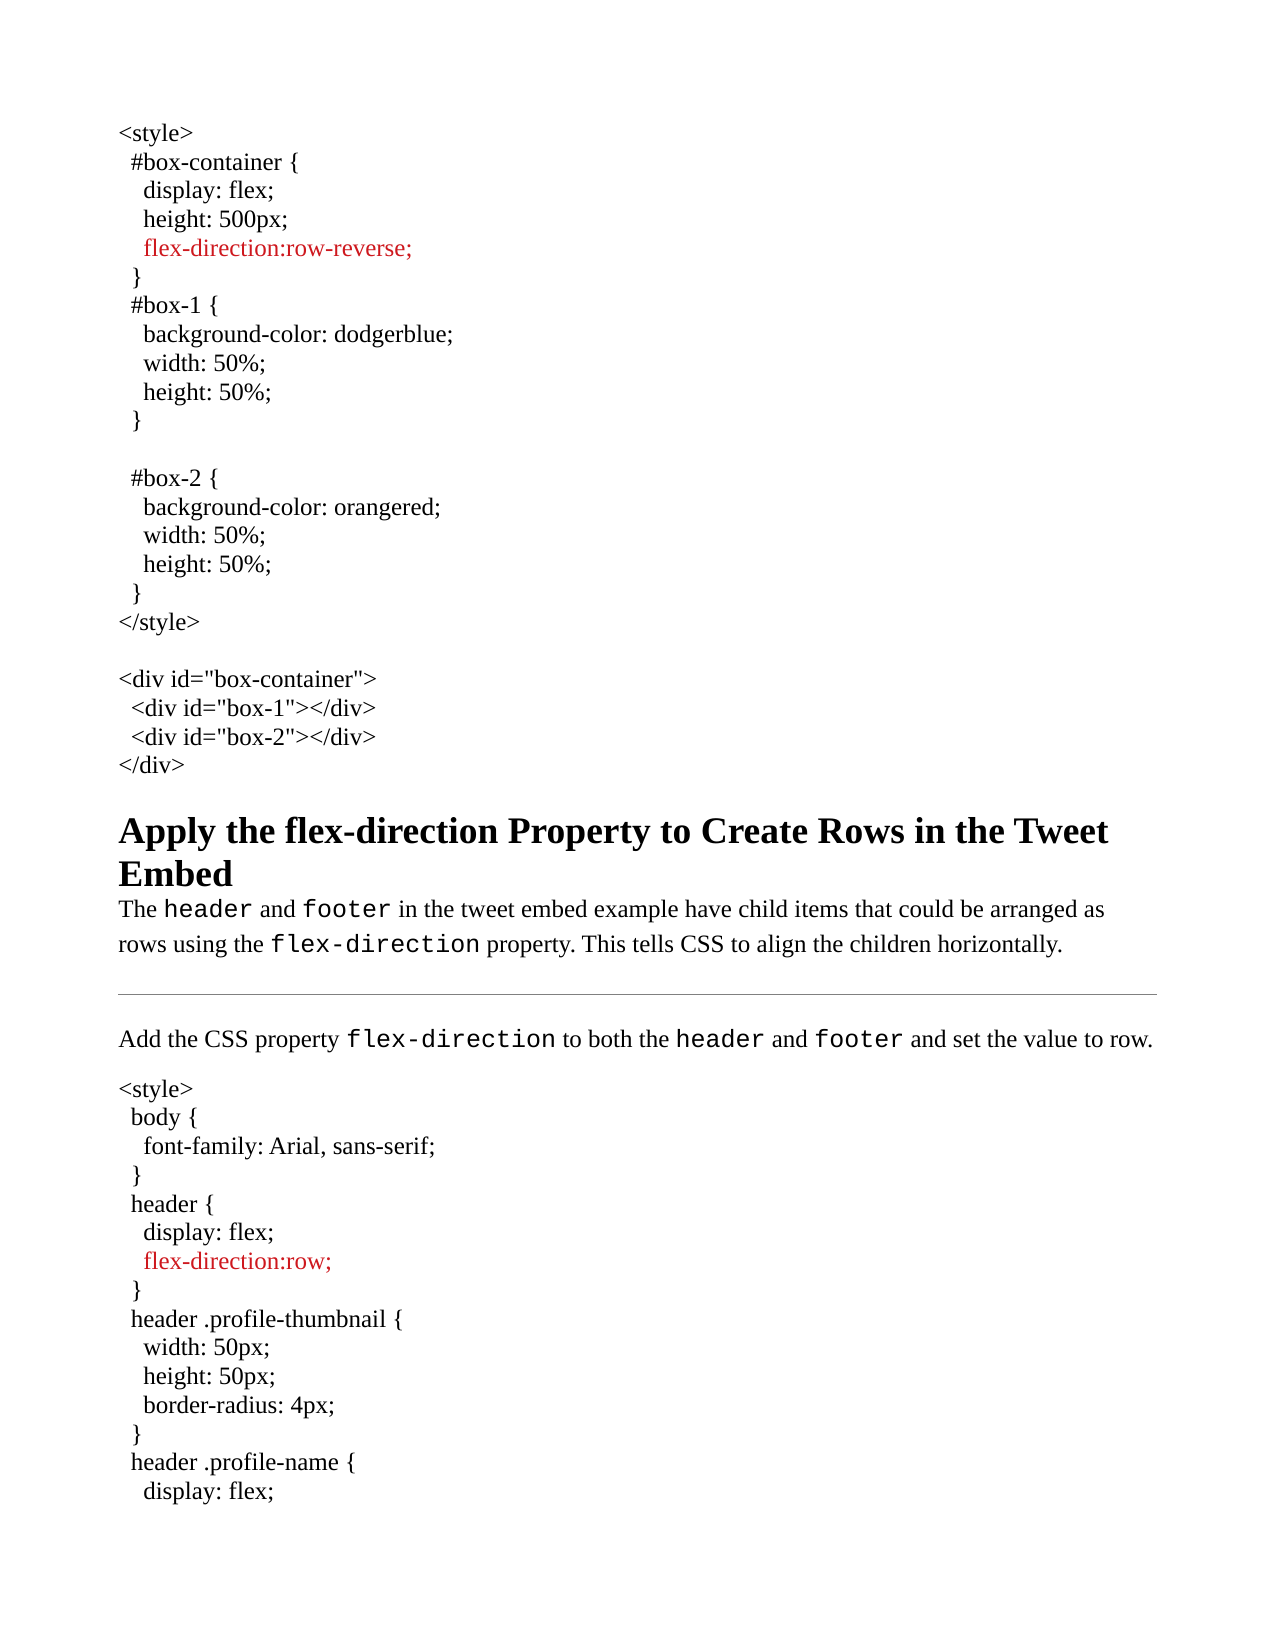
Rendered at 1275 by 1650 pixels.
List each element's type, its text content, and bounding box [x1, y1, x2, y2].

text <div id="box-container"> [118, 664, 1157, 693]
text background-color: orangered; [118, 492, 1157, 521]
text #box-2 { [118, 463, 1157, 492]
text </div> [118, 751, 1157, 779]
text <style> [118, 1074, 1157, 1102]
text width: 50px; [118, 1332, 1157, 1361]
text display: flex; [118, 1476, 1157, 1505]
text </style> [118, 607, 1157, 636]
text } [118, 1275, 1157, 1304]
text } [118, 1160, 1157, 1189]
text } [118, 406, 1157, 434]
text header { [118, 1189, 1157, 1217]
text width: 50%; [118, 348, 1157, 377]
text width: 50%; [118, 521, 1157, 549]
text <style> [118, 118, 1157, 147]
text <div id="box-1"></div> [118, 693, 1157, 722]
text } [118, 578, 1157, 607]
text display: flex; [118, 1217, 1157, 1246]
text height: 50%; [118, 549, 1157, 578]
text height: 50%; [118, 377, 1157, 406]
subtitle Apply the flex-direction Property to Create Rows in the Tweet Embed [118, 808, 1157, 894]
text header .profile-name { [118, 1447, 1157, 1476]
text body { [118, 1102, 1157, 1131]
text flex-direction:row; [118, 1246, 1157, 1275]
text } [118, 1419, 1157, 1447]
text #box-container { [118, 147, 1157, 176]
text <div id="box-2"></div> [118, 722, 1157, 751]
text display: flex; [118, 176, 1157, 204]
text background-color: dodgerblue; [118, 319, 1157, 348]
text height: 50px; [118, 1361, 1157, 1390]
text header .profile-thumbnail { [118, 1304, 1157, 1332]
text #box-1 { [118, 291, 1157, 319]
text border-radius: 4px; [118, 1390, 1157, 1419]
text } [118, 262, 1157, 291]
text Add the CSS property flex-direction to both the header and footer and set the value to row. [118, 1024, 1157, 1054]
text height: 500px; [118, 204, 1157, 233]
text flex-direction:row-reverse; [118, 233, 1157, 262]
text The header and footer in the tweet embed example have child items that could be arranged as rows using the flex-direction property. This tells CSS to align the children horizontally. [118, 894, 1157, 960]
text font-family: Arial, sans-serif; [118, 1131, 1157, 1160]
